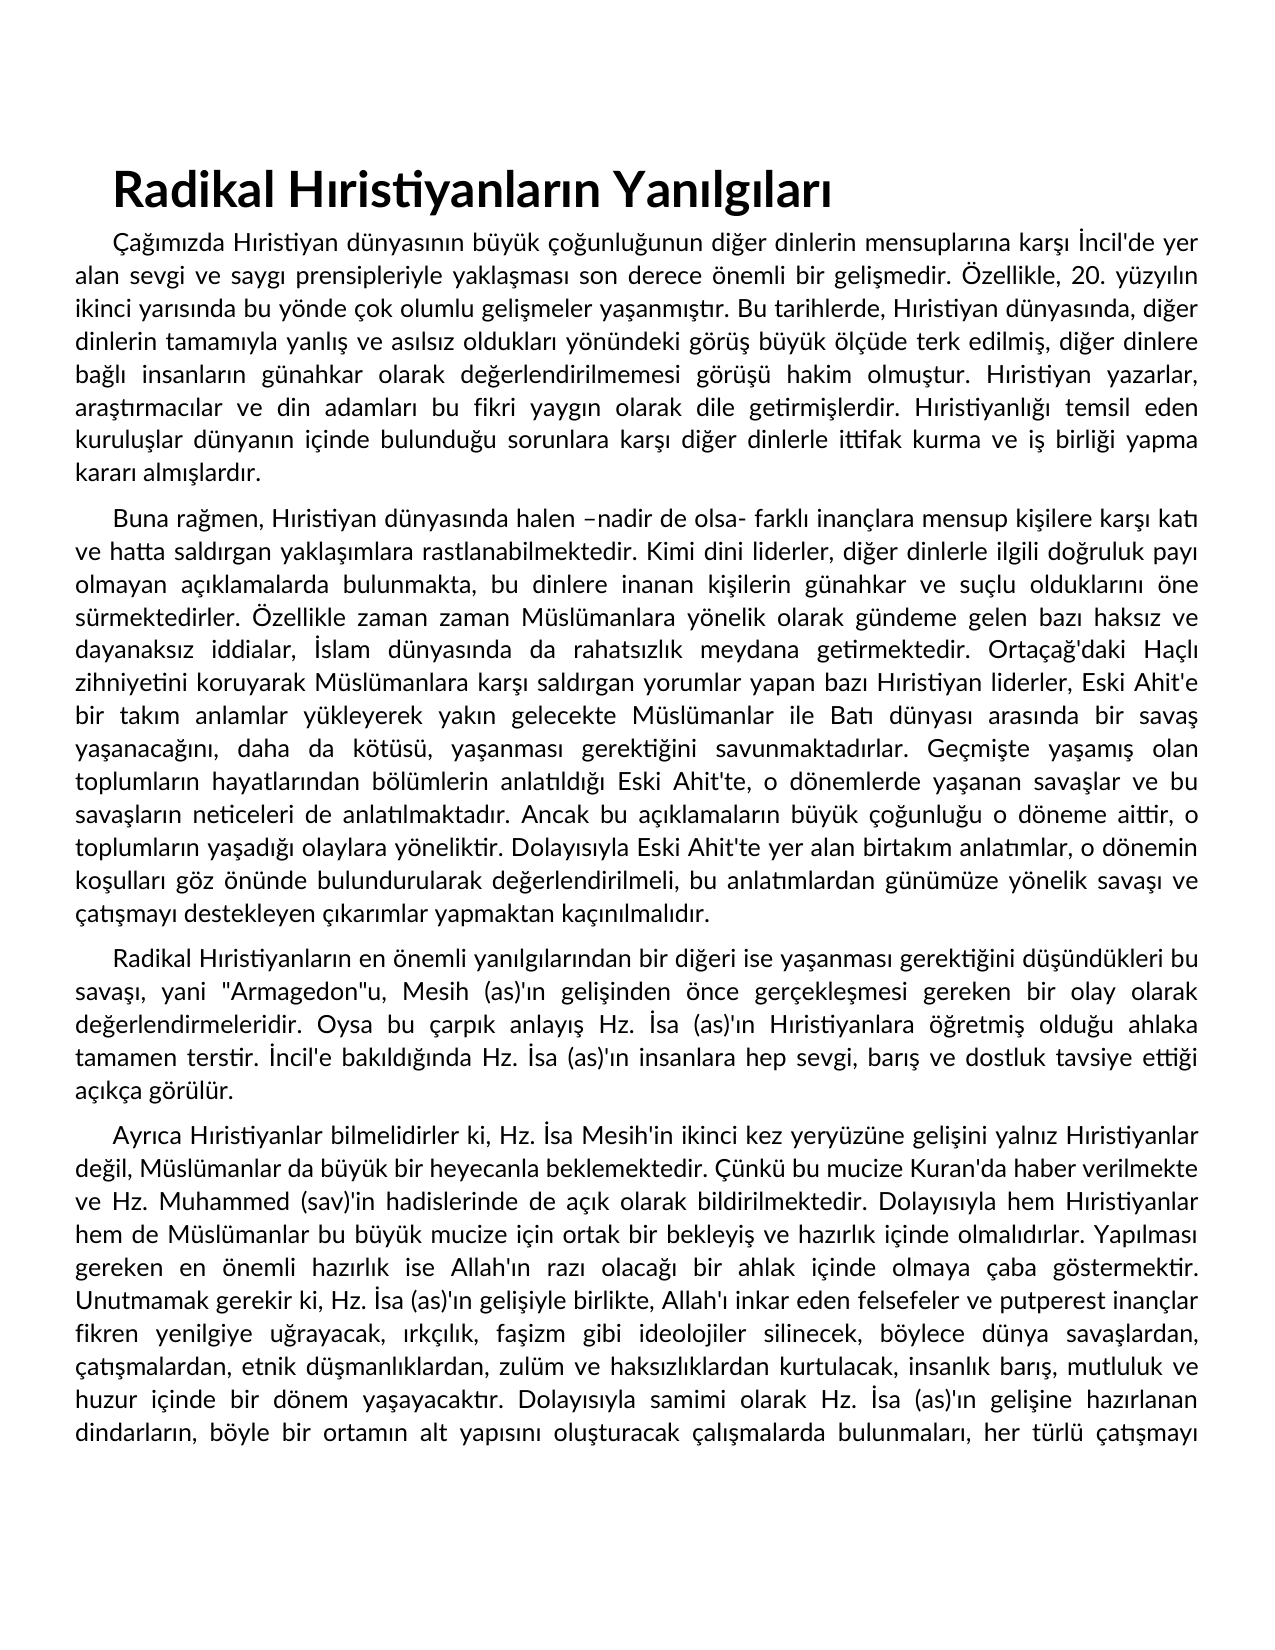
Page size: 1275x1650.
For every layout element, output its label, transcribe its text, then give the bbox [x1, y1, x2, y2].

text Buna rağmen, Hıristiyan dünyasında halen –nadir de olsa- farklı inançlara mensup kişilere karşı katı ve hatta saldırgan yaklaşımlara rastlanabilmektedir. Kimi dini liderler, diğer dinlerle ilgili doğruluk payı olmayan açıklamalarda bulunmakta, bu dinlere inanan kişilerin günahkar ve suçlu olduklarını öne sürmektedirler. Özellikle zaman zaman Müslümanlara yönelik olarak gündeme gelen bazı haksız ve dayanaksız iddialar, İslam dünyasında da rahatsızlık meydana getirmektedir. Ortaçağ'daki Haçlı zihniyetini koruyarak Müslümanlara karşı saldırgan yorumlar yapan bazı Hıristiyan liderler, Eski Ahit'e bir takım anlamlar yükleyerek yakın gelecekte Müslümanlar ile Batı dünyası arasında bir savaş yaşanacağını, daha da kötüsü, yaşanması gerektiğini savunmaktadırlar. Geçmişte yaşamış olan toplumların hayatlarından bölümlerin anlatıldığı Eski Ahit'te, o dönemlerde yaşanan savaşlar ve bu savaşların neticeleri de anlatılmaktadır. Ancak bu açıklamaların büyük çoğunluğu o döneme aittir, o toplumların yaşadığı olaylara yöneliktir. Dolayısıyla Eski Ahit'te yer alan birtakım anlatımlar, o dönemin koşulları göz önünde bulundurularak değerlendirilmeli, bu anlatımlardan günümüze yönelik savaşı ve çatışmayı destekleyen çıkarımlar yapmaktan kaçınılmalıdır. [75, 502, 1200, 927]
text Radikal Hıristiyanların en önemli yanılgılarından bir diğeri ise yaşanması gerektiğini düşündükleri bu savaşı, yani "Armagedon"u, Mesih (as)'ın gelişinden önce gerçekleşmesi gereken bir olay olarak değerlendirmeleridir. Oysa bu çarpık anlayış Hz. İsa (as)'ın Hıristiyanlara öğretmiş olduğu ahlaka tamamen terstir. İncil'e bakıldığında Hz. İsa (as)'ın insanlara hep sevgi, barış ve dostluk tavsiye ettiği açıkça görülür. [75, 943, 1200, 1104]
text Çağımızda Hıristiyan dünyasının büyük çoğunluğunun diğer dinlerin mensuplarına karşı İncil'de yer alan sevgi ve saygı prensipleriyle yaklaşması son derece önemli bir gelişmedir. Özellikle, 20. yüzyılın ikinci yarısında bu yönde çok olumlu gelişmeler yaşanmıştır. Bu tarihlerde, Hıristiyan dünyasında, diğer dinlerin tamamıyla yanlış ve asılsız oldukları yönündeki görüş büyük ölçüde terk edilmiş, diğer dinlere bağlı insanların günahkar olarak değerlendirilmemesi görüşü hakim olmuştur. Hıristiyan yazarlar, araştırmacılar ve din adamları bu fikri yaygın olarak dile getirmişlerdir. Hıristiyanlığı temsil eden kuruluşlar dünyanın içinde bulunduğu sorunlara karşı diğer dinlerle ittifak kurma ve iş birliği yapma kararı almışlardır. [75, 227, 1200, 487]
subtitle Radikal Hıristiyanların Yanılgıları [112, 158, 1200, 218]
text Ayrıca Hıristiyanlar bilmelidirler ki, Hz. İsa Mesih'in ikinci kez yeryüzüne gelişini yalnız Hıristiyanlar değil, Müslümanlar da büyük bir heyecanla beklemektedir. Çünkü bu mucize Kuran'da haber verilmekte ve Hz. Muhammed (sav)'in hadislerinde de açık olarak bildirilmektedir. Dolayısıyla hem Hıristiyanlar hem de Müslümanlar bu büyük mucize için ortak bir bekleyiş ve hazırlık içinde olmalıdırlar. Yapılması gereken en önemli hazırlık ise Allah'ın razı olacağı bir ahlak içinde olmaya çaba göstermektir. Unutmamak gerekir ki, Hz. İsa (as)'ın gelişiyle birlikte, Allah'ı inkar eden felsefeler ve putperest inançlar fikren yenilgiye uğrayacak, ırkçılık, faşizm gibi ideolojiler silinecek, böylece dünya savaşlardan, çatışmalardan, etnik düşmanlıklardan, zulüm ve haksızlıklardan kurtulacak, insanlık barış, mutluluk ve huzur içinde bir dönem yaşayacaktır. Dolayısıyla samimi olarak Hz. İsa (as)'ın gelişine hazırlanan dindarların, böyle bir ortamın alt yapısını oluşturacak çalışmalarda bulunmaları, her türlü çatışmayı [75, 1120, 1200, 1446]
